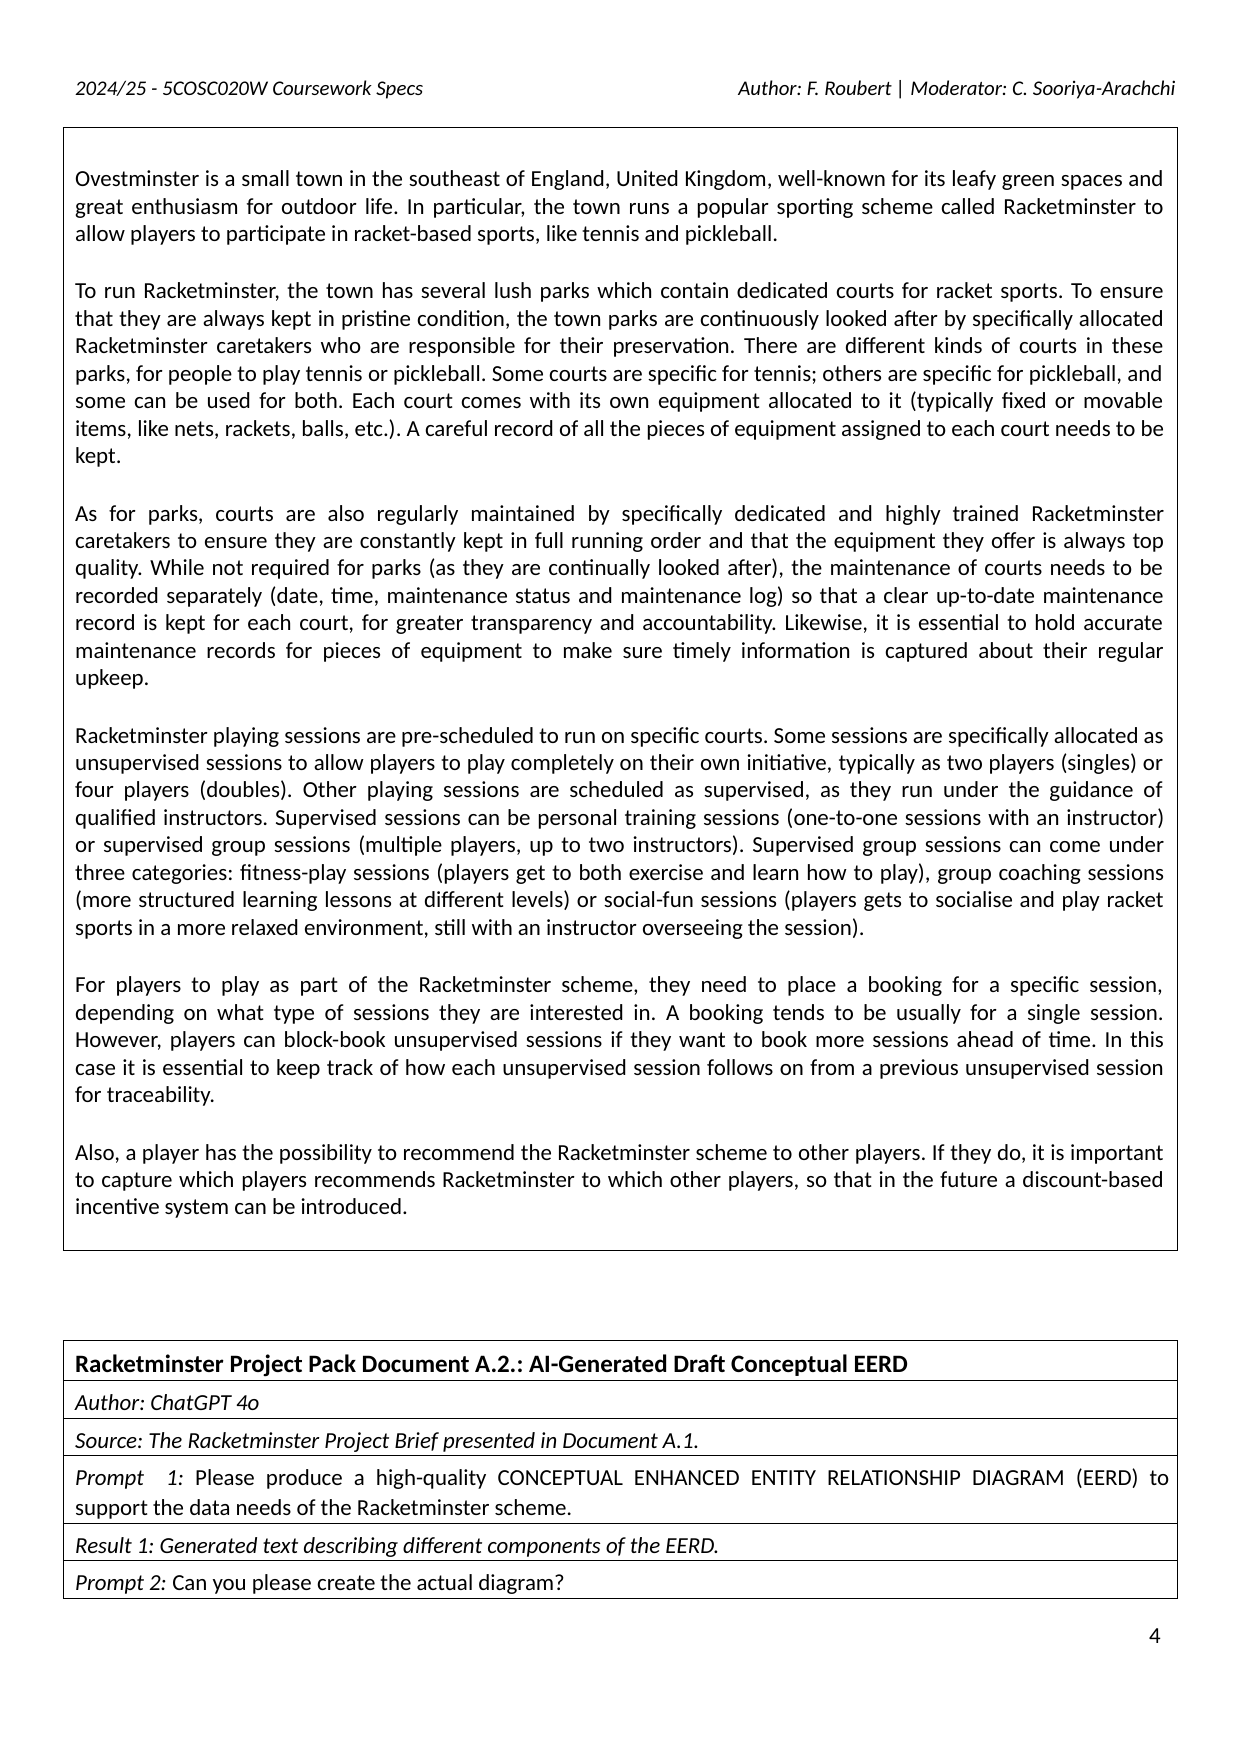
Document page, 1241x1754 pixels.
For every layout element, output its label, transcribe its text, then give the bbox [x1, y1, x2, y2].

table_cell Source: The Racketminster Project Brief presented in Document A.1. [64, 1419, 1177, 1455]
table_cell Ovestminster is a small town in the southeast of England, United Kingdom, well-known for its leafy green spaces and great enthusiasm for outdoor life. In particular, the town runs a popular sporting scheme called Racketminster to allow players to participate in racket-based sports, like tennis and pickleball. To run Racketminster, the town has several lush parks which contain dedicated courts for racket sports. To ensure that they are always kept in pristine condition, the town parks are continuously looked after by specifically allocated Racketminster caretakers who are responsible for their preservation. There are different kinds of courts in these parks, for people to play tennis or pickleball. Some courts are specific for tennis; others are specific for pickleball, and some can be used for both. Each court comes with its own equipment allocated to it (typically fixed or movable items, like nets, rackets, balls, etc.). A careful record of all the pieces of equipment assigned to each court needs to be kept. As for parks, courts are also regularly maintained by specifically dedicated and highly trained Racketminster caretakers to ensure they are constantly kept in full running order and that the equipment they offer is always top quality. While not required for parks (as they are continually looked after), the maintenance of courts needs to be recorded separately (date, time, maintenance status and maintenance log) so that a clear up-to-date maintenance record is kept for each court, for greater transparency and accountability. Likewise, it is essential to hold accurate maintenance records for pieces of equipment to make sure timely information is captured about their regular upkeep. Racketminster playing sessions are pre-scheduled to run on specific courts. Some sessions are specifically allocated as unsupervised sessions to allow players to play completely on their own initiative, typically as two players (singles) or four players (doubles). Other playing sessions are scheduled as supervised, as they run under the guidance of qualified instructors. Supervised sessions can be personal training sessions (one-to-one sessions with an instructor) or supervised group sessions (multiple players, up to two instructors). Supervised group sessions can come under three categories: fitness-play sessions (players get to both exercise and learn how to play), group coaching sessions (more structured learning lessons at different levels) or social-fun sessions (players gets to socialise and play racket sports in a more relaxed environment, still with an instructor overseeing the session). For players to play as part of the Racketminster scheme, they need to place a booking for a specific session, depending on what type of sessions they are interested in. A booking tends to be usually for a single session. However, players can block-book unsupervised sessions if they want to book more sessions ahead of time. In this case it is essential to keep track of how each unsupervised session follows on from a previous unsupervised session for traceability. Also, a player has the possibility to recommend the Racketminster scheme to other players. If they do, it is important to capture which players recommends Racketminster to which other players, so that in the future a discount-based incentive system can be introduced. [64, 128, 1177, 1250]
table_header Racketminster Project Pack Document A.2.: AI-Generated Draft Conceptual EERD [64, 1341, 1177, 1380]
table_cell Result 1: Generated text describing different components of the EERD. [64, 1524, 1177, 1560]
table_cell Author: ChatGPT 4o [64, 1381, 1177, 1418]
table_cell Prompt 1: Please produce a high-quality CONCEPTUAL ENHANCED ENTITY RELATIONSHIP DIAGRAM (EERD) to support the data needs of the Racketminster scheme. [64, 1456, 1177, 1523]
table_cell Prompt 2: Can you please create the actual diagram? [64, 1561, 1177, 1598]
